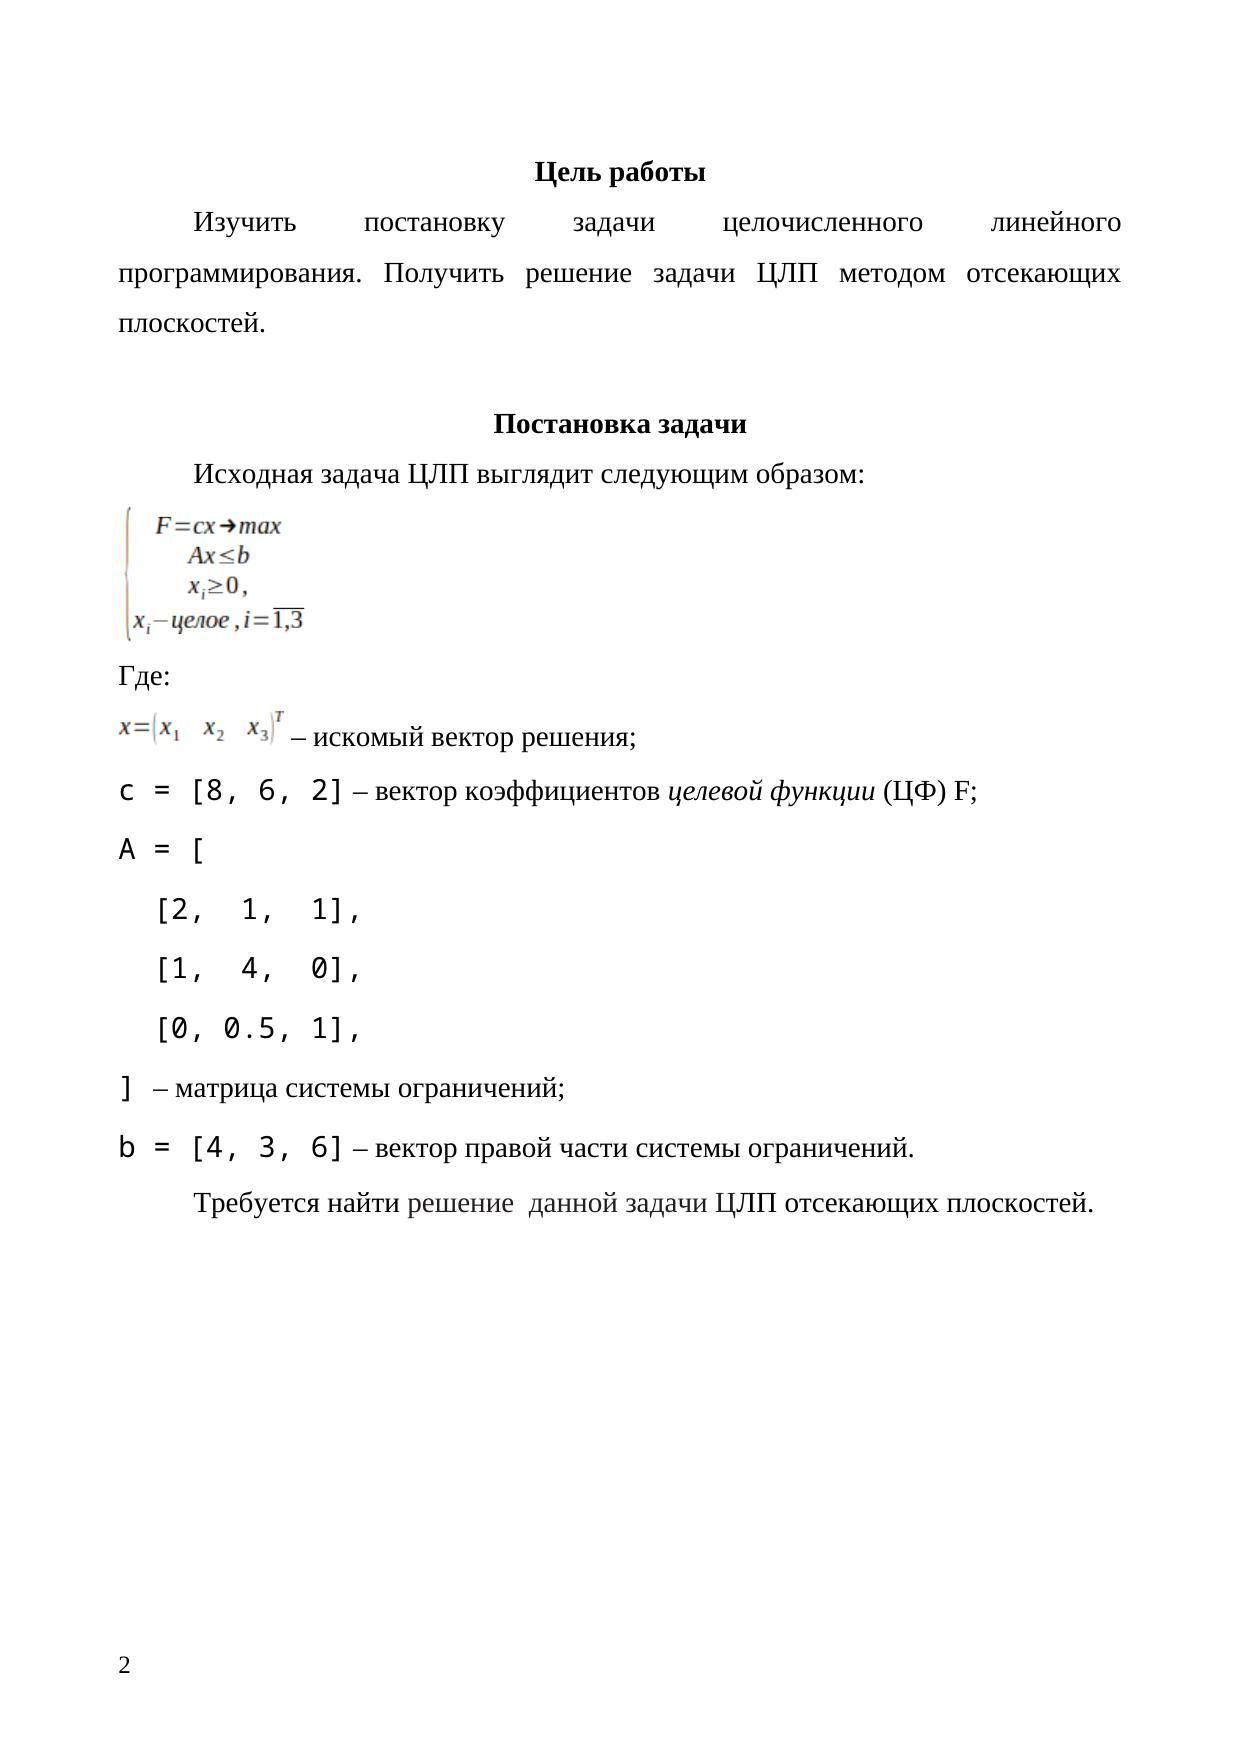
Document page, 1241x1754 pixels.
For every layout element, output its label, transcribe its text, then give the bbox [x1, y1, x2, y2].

text Требуется найти решение данной задачи ЦЛП отсекающих плоскостей. [118, 1185, 1122, 1219]
text b = [4, 3, 6] – вектор правой части системы ограничений. [118, 1126, 1122, 1166]
text Цель работы [118, 154, 1122, 188]
text [2, 1, 1], [118, 888, 1122, 928]
text Исходная задача ЦЛП выглядит следующим образом: [118, 456, 1122, 489]
text A = [ [118, 828, 1122, 868]
text Где: [118, 658, 1122, 692]
picture [118, 506, 311, 644]
text [1, 4, 0], [118, 947, 1122, 987]
text Постановка задачи [118, 406, 1122, 439]
text – искомый вектор решения; [118, 708, 1122, 752]
text ] – матрица системы ограничений; [118, 1066, 1122, 1106]
picture [118, 708, 284, 746]
text Изучить постановку задачи целочисленного линейного программирования. Получить решение задачи ЦЛП методом отсекающих плоскостей. [118, 204, 1122, 339]
text [0, 0.5, 1], [118, 1007, 1122, 1047]
text c = [8, 6, 2] – вектор коэффициентов целевой функции (ЦФ) F; [118, 769, 1122, 809]
